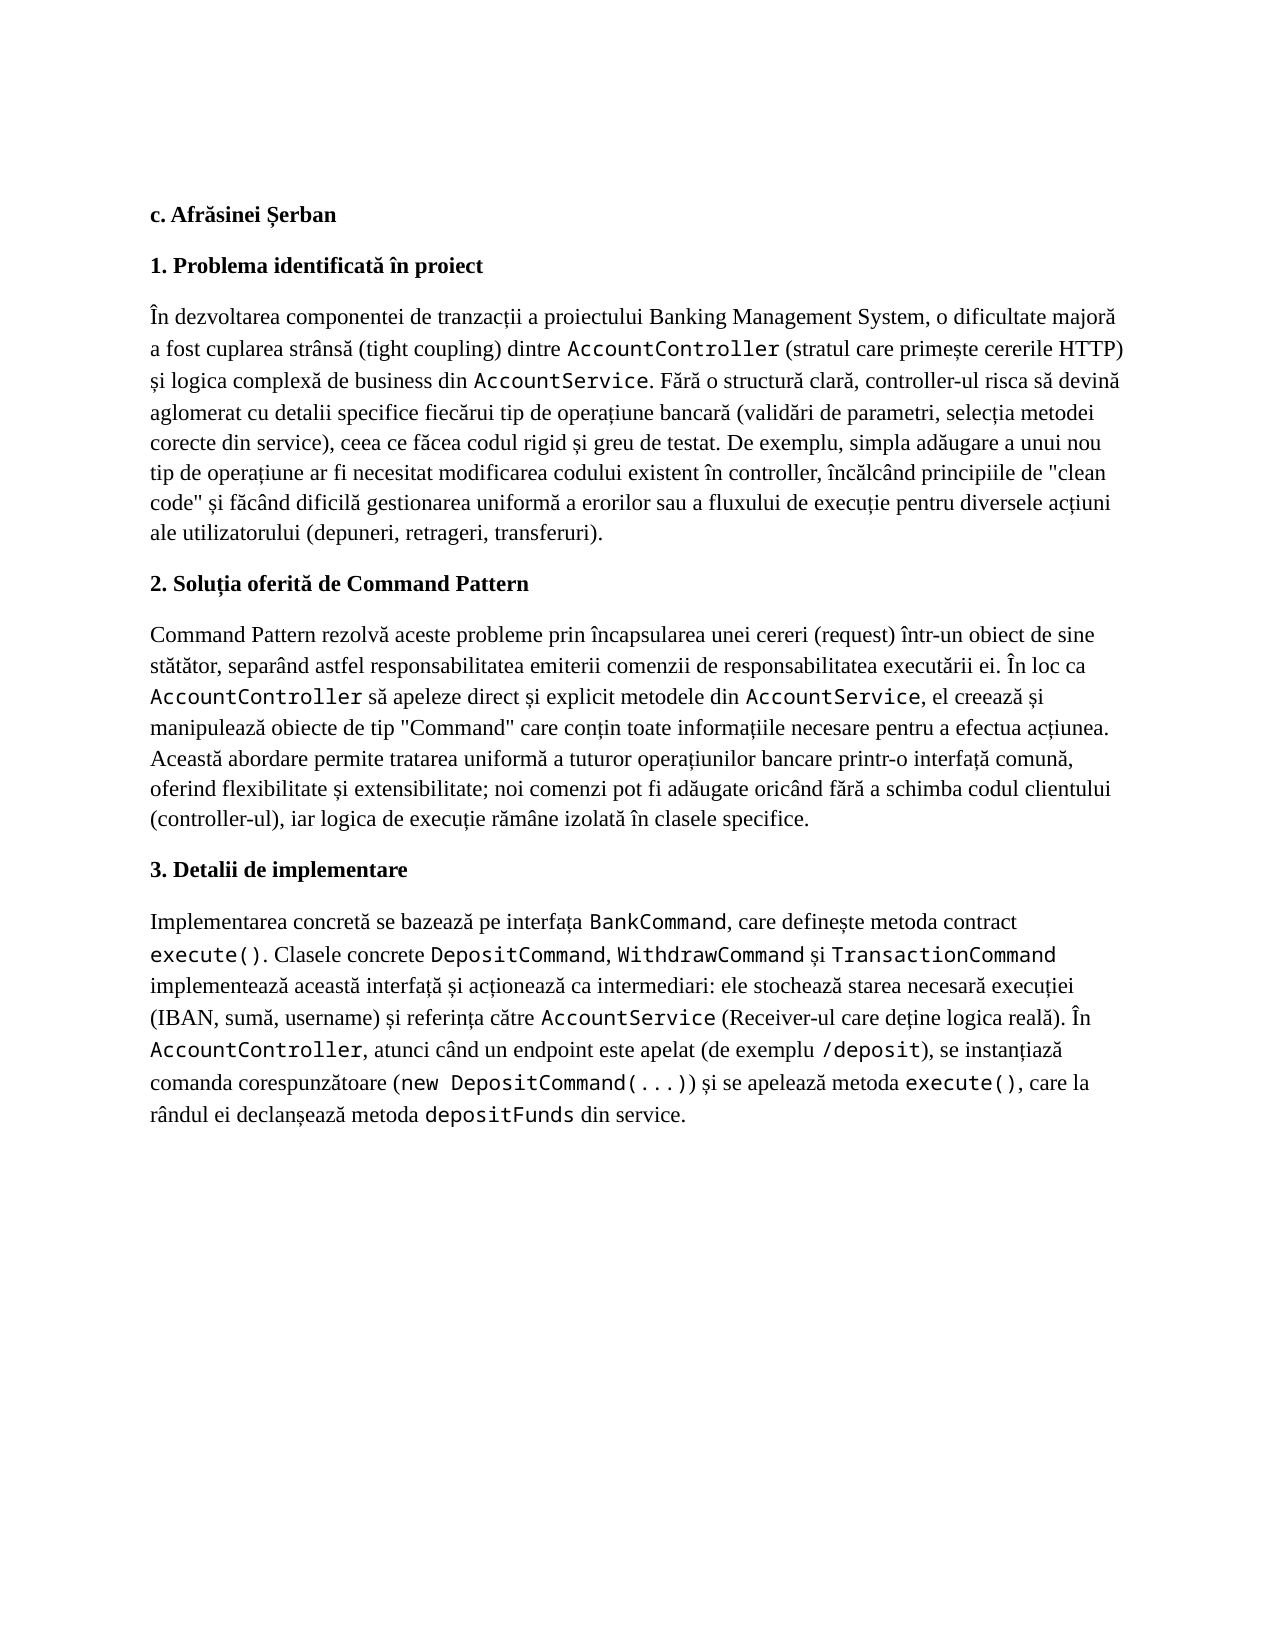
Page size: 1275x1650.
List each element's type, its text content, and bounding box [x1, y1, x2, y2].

text În dezvoltarea componentei de tranzacții a proiectului Banking Management System, o dificultate majoră a fost cuplarea strânsă (tight coupling) dintre AccountController (stratul care primește cererile HTTP) și logica complexă de business din AccountService. Fără o structură clară, controller-ul risca să devină aglomerat cu detalii specifice fiecărui tip de operațiune bancară (validări de parametri, selecția metodei corecte din service), ceea ce făcea codul rigid și greu de testat. De exemplu, simpla adăugare a unui nou tip de operațiune ar fi necesitat modificarea codului existent în controller, încălcând principiile de "clean code" și făcând dificilă gestionarea uniformă a erorilor sau a fluxului de execuție pentru diversele acțiuni ale utilizatorului (depuneri, retrageri, transferuri). [150, 303, 1125, 546]
text 1. Problema identificată în proiect [150, 252, 1125, 278]
text 3. Detalii de implementare [150, 856, 1125, 882]
text c. Afrăsinei Șerban [150, 201, 1125, 227]
text Implementarea concretă se bazează pe interfața BankCommand, care definește metoda contract execute(). Clasele concrete DepositCommand, WithdrawCommand și TransactionCommand implementează această interfață și acționează ca intermediari: ele stochează starea necesară execuției (IBAN, sumă, username) și referința către AccountService (Receiver-ul care deține logica reală). În AccountController, atunci când un endpoint este apelat (de exemplu /deposit), se instanțiază comanda corespunzătoare (new DepositCommand(...)) și se apelează metoda execute(), care la rândul ei declanșează metoda depositFunds din service. [150, 907, 1125, 1129]
text Command Pattern rezolvă aceste probleme prin încapsularea unei cereri (request) într-un obiect de sine stătător, separând astfel responsabilitatea emiterii comenzii de responsabilitatea executării ei. În loc ca AccountController să apeleze direct și explicit metodele din AccountService, el creează și manipulează obiecte de tip "Command" care conțin toate informațiile necesare pentru a efectua acțiunea. Această abordare permite tratarea uniformă a tuturor operațiunilor bancare printr-o interfață comună, oferind flexibilitate și extensibilitate; noi comenzi pot fi adăugate oricând fără a schimba codul clientului (controller-ul), iar logica de execuție rămâne izolată în clasele specifice. [150, 621, 1125, 831]
text 2. Soluția oferită de Command Pattern [150, 570, 1125, 597]
